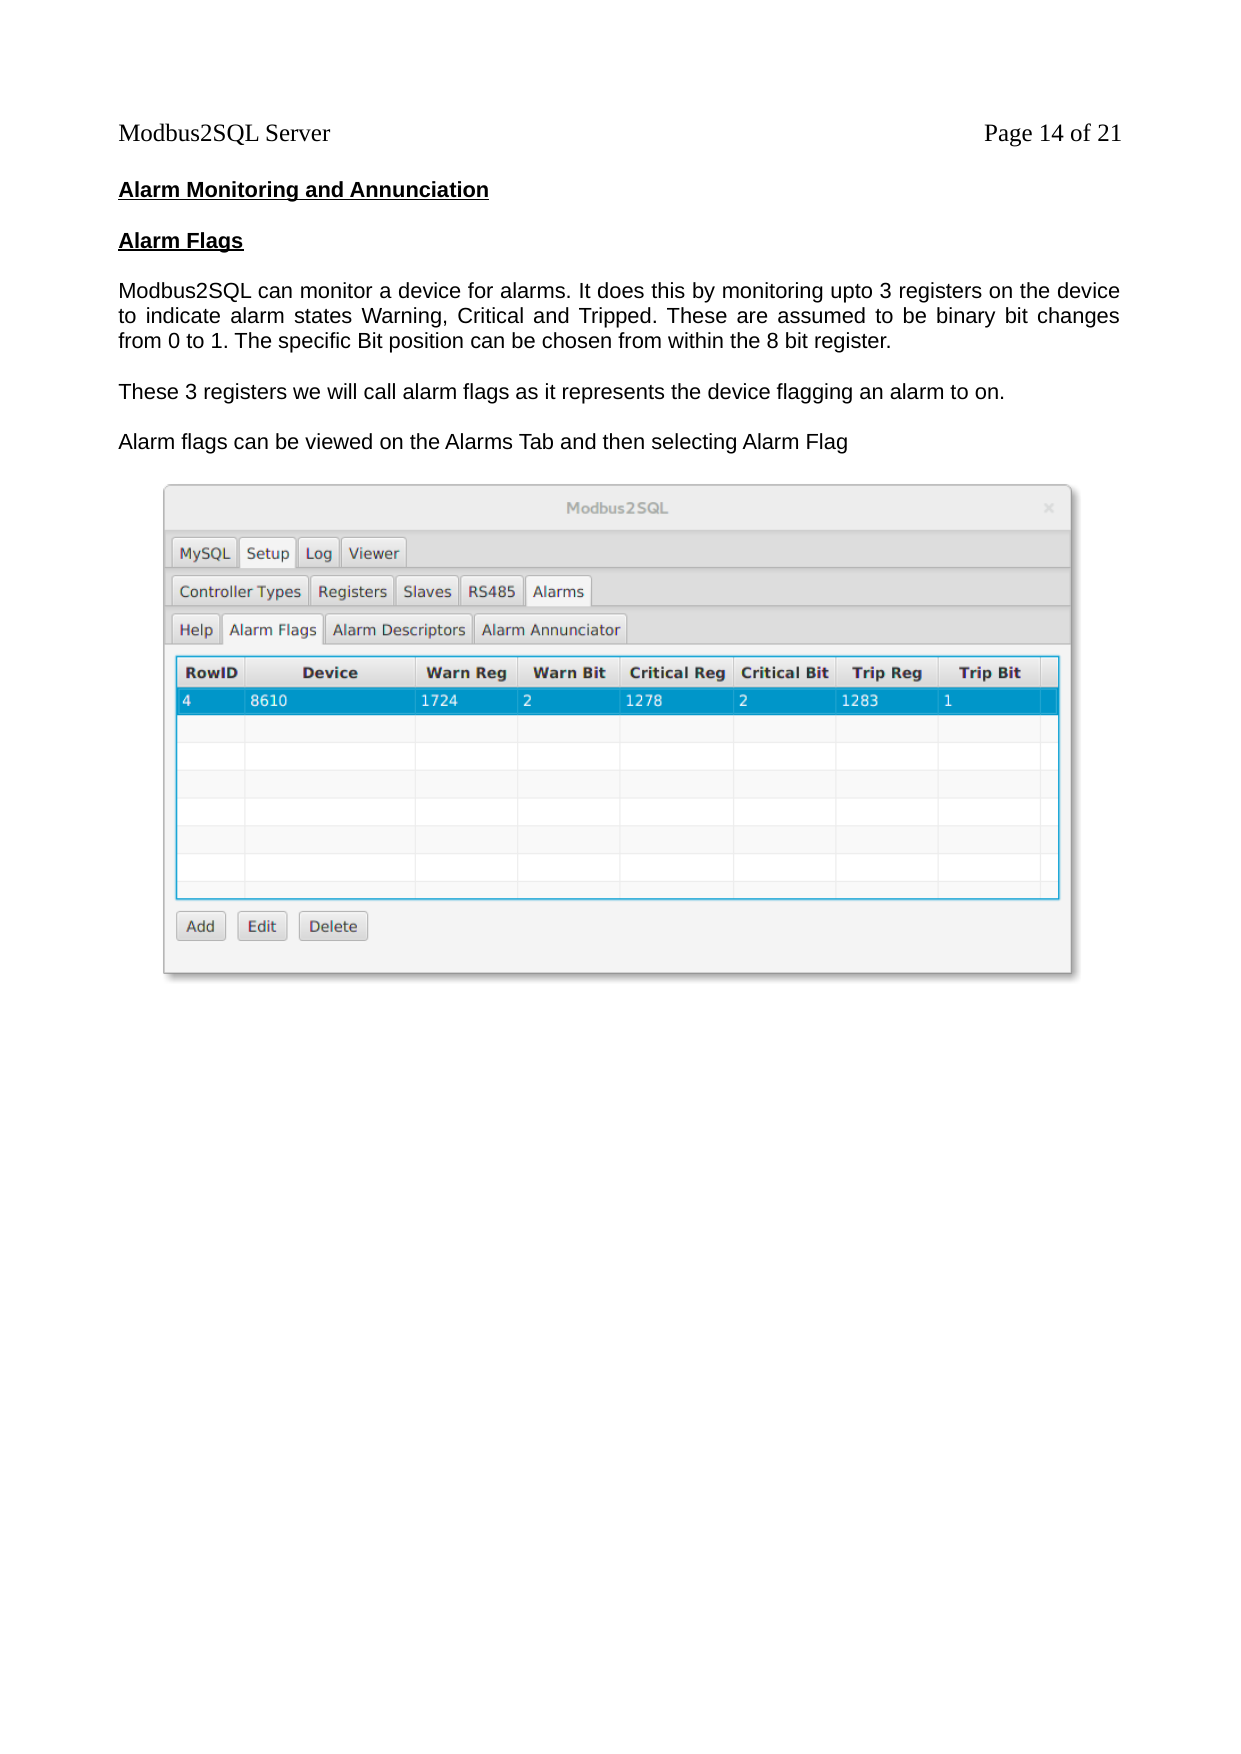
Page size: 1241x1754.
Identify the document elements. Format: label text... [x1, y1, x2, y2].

text Alarm flags can be viewed on the Alarms Tab and then selecting Alarm Flag [118, 429, 1122, 454]
text Modbus2SQL can monitor a device for alarms. It does this by monitoring upto 3 registers on the device to indicate alarm states Warning, Critical and Tripped. These are assumed to be binary bit changes from 0 to 1. The specific Bit position can be chosen from within the 8 bit register. [118, 278, 1122, 353]
picture [158, 479, 1082, 984]
text These 3 registers we will call alarm flags as it represents the device flagging an alarm to on. [118, 379, 1122, 404]
text Alarm Flags [118, 227, 1122, 253]
text Alarm Monitoring and Annunciation [118, 177, 1122, 202]
